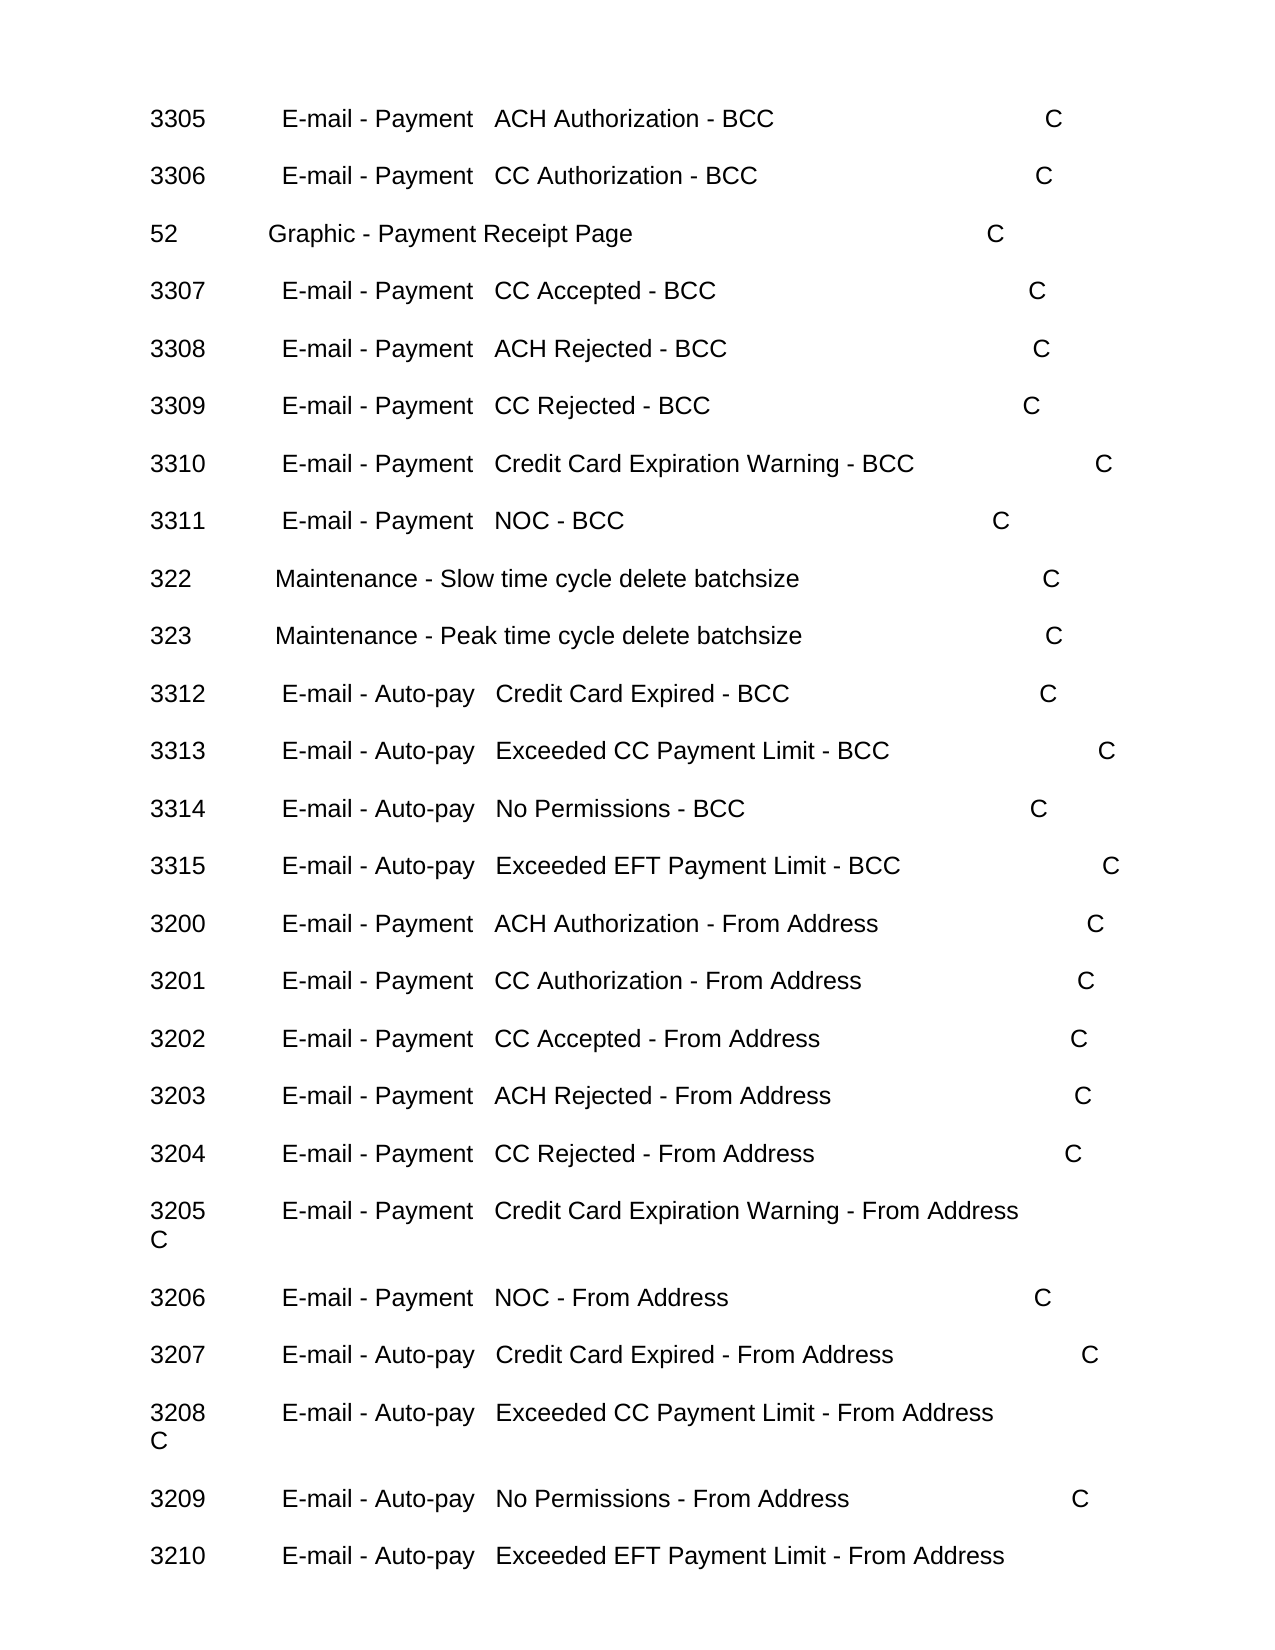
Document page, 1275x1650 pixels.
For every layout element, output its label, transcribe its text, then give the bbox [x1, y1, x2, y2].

text 52 Graphic - Payment Receipt Page C [150, 219, 1125, 247]
text 3203 E-mail - Payment ACH Rejected - From Address C [150, 1081, 1125, 1110]
text 322 Maintenance - Slow time cycle delete batchsize C [150, 564, 1125, 592]
text 3210 E-mail - Auto-pay Exceeded EFT Payment Limit - From Address [150, 1541, 1125, 1570]
text 3206 E-mail - Payment NOC - From Address C [150, 1282, 1125, 1311]
text 3205 E-mail - Payment Credit Card Expiration Warning - From Address C [150, 1196, 1125, 1254]
text 3313 E-mail - Auto-pay Exceeded CC Payment Limit - BCC C [150, 736, 1125, 765]
text 3310 E-mail - Payment Credit Card Expiration Warning - BCC C [150, 449, 1125, 477]
text 3314 E-mail - Auto-pay No Permissions - BCC C [150, 794, 1125, 822]
text 3204 E-mail - Payment CC Rejected - From Address C [150, 1139, 1125, 1167]
text 3208 E-mail - Auto-pay Exceeded CC Payment Limit - From Address C [150, 1397, 1125, 1455]
text 3201 E-mail - Payment CC Authorization - From Address C [150, 966, 1125, 995]
text 3308 E-mail - Payment ACH Rejected - BCC C [150, 334, 1125, 362]
text 323 Maintenance - Peak time cycle delete batchsize C [150, 621, 1125, 650]
text 3202 E-mail - Payment CC Accepted - From Address C [150, 1024, 1125, 1052]
text 3209 E-mail - Auto-pay No Permissions - From Address C [150, 1484, 1125, 1512]
text 3306 E-mail - Payment CC Authorization - BCC C [150, 161, 1125, 190]
text 3200 E-mail - Payment ACH Authorization - From Address C [150, 909, 1125, 937]
text 3315 E-mail - Auto-pay Exceeded EFT Payment Limit - BCC C [150, 851, 1125, 880]
text 3305 E-mail - Payment ACH Authorization - BCC C [150, 104, 1125, 132]
text 3312 E-mail - Auto-pay Credit Card Expired - BCC C [150, 679, 1125, 707]
text 3207 E-mail - Auto-pay Credit Card Expired - From Address C [150, 1340, 1125, 1369]
text 3311 E-mail - Payment NOC - BCC C [150, 506, 1125, 535]
text 3309 E-mail - Payment CC Rejected - BCC C [150, 391, 1125, 420]
text 3307 E-mail - Payment CC Accepted - BCC C [150, 276, 1125, 305]
